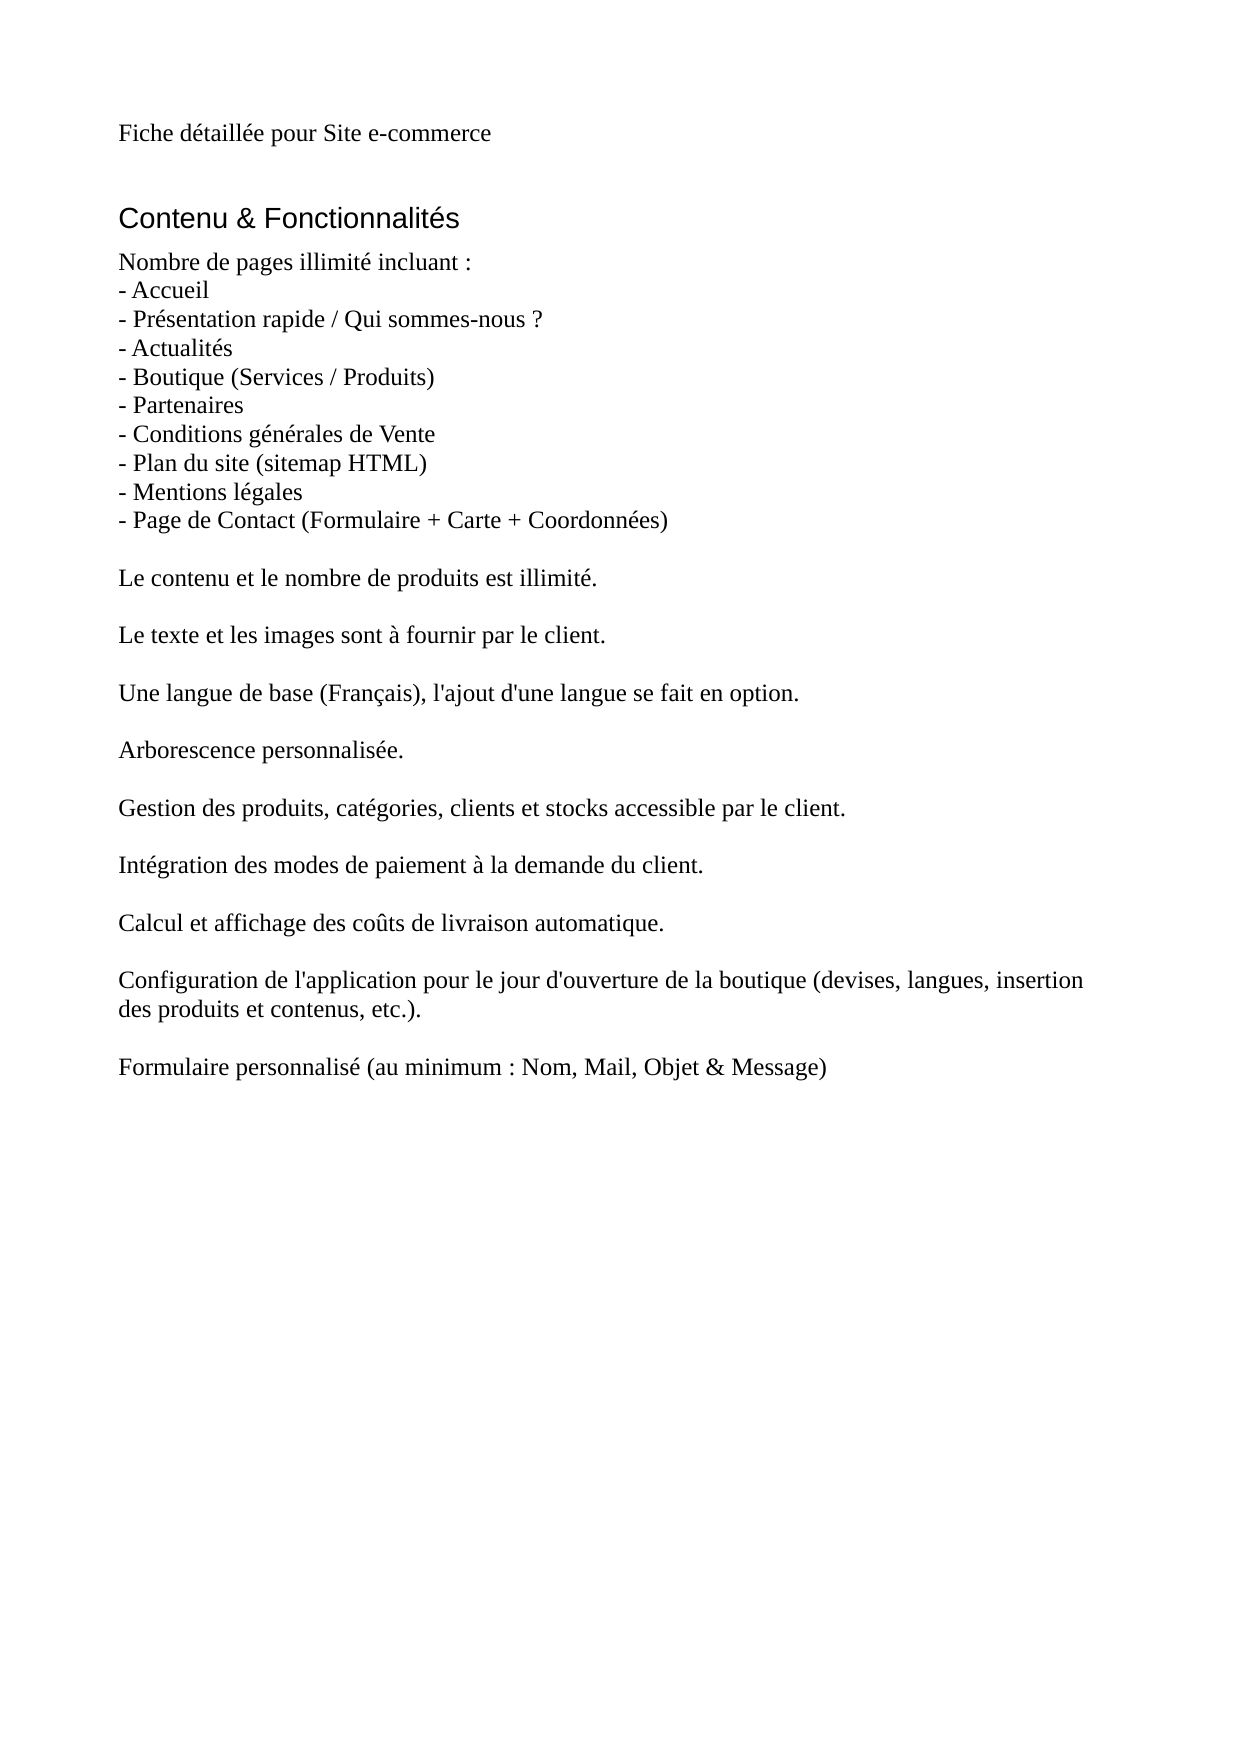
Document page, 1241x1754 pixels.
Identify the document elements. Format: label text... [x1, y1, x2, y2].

text Intégration des modes de paiement à la demande du client. [118, 850, 1122, 879]
text Nombre de pages illimité incluant : [118, 247, 1122, 275]
text - Boutique (Services / Produits) [118, 362, 1122, 390]
text - Plan du site (sitemap HTML) [118, 448, 1122, 477]
text - Partenaires [118, 390, 1122, 419]
text - Accueil [118, 275, 1122, 304]
text - Actualités [118, 333, 1122, 362]
text - Présentation rapide / Qui sommes-nous ? [118, 304, 1122, 333]
text Le texte et les images sont à fournir par le client. [118, 620, 1122, 649]
text Fiche détaillée pour Site e-commerce [118, 118, 1122, 147]
text - Mentions légales [118, 477, 1122, 505]
text Configuration de l'application pour le jour d'ouverture de la boutique (devises, langues, insertion des produits et contenus, etc.). [118, 965, 1122, 1023]
text Gestion des produits, catégories, clients et stocks accessible par le client. [118, 793, 1122, 822]
text Calcul et affichage des coûts de livraison automatique. [118, 908, 1122, 937]
text Le contenu et le nombre de produits est illimité. [118, 563, 1122, 592]
text - Conditions générales de Vente [118, 419, 1122, 448]
text Une langue de base (Français), l'ajout d'une langue se fait en option. [118, 678, 1122, 707]
subtitle Contenu & Fonctionnalités [118, 201, 1122, 234]
text Arborescence personnalisée. [118, 735, 1122, 764]
text - Page de Contact (Formulaire + Carte + Coordonnées) [118, 505, 1122, 534]
text Formulaire personnalisé (au minimum : Nom, Mail, Objet & Message) [118, 1052, 1122, 1080]
